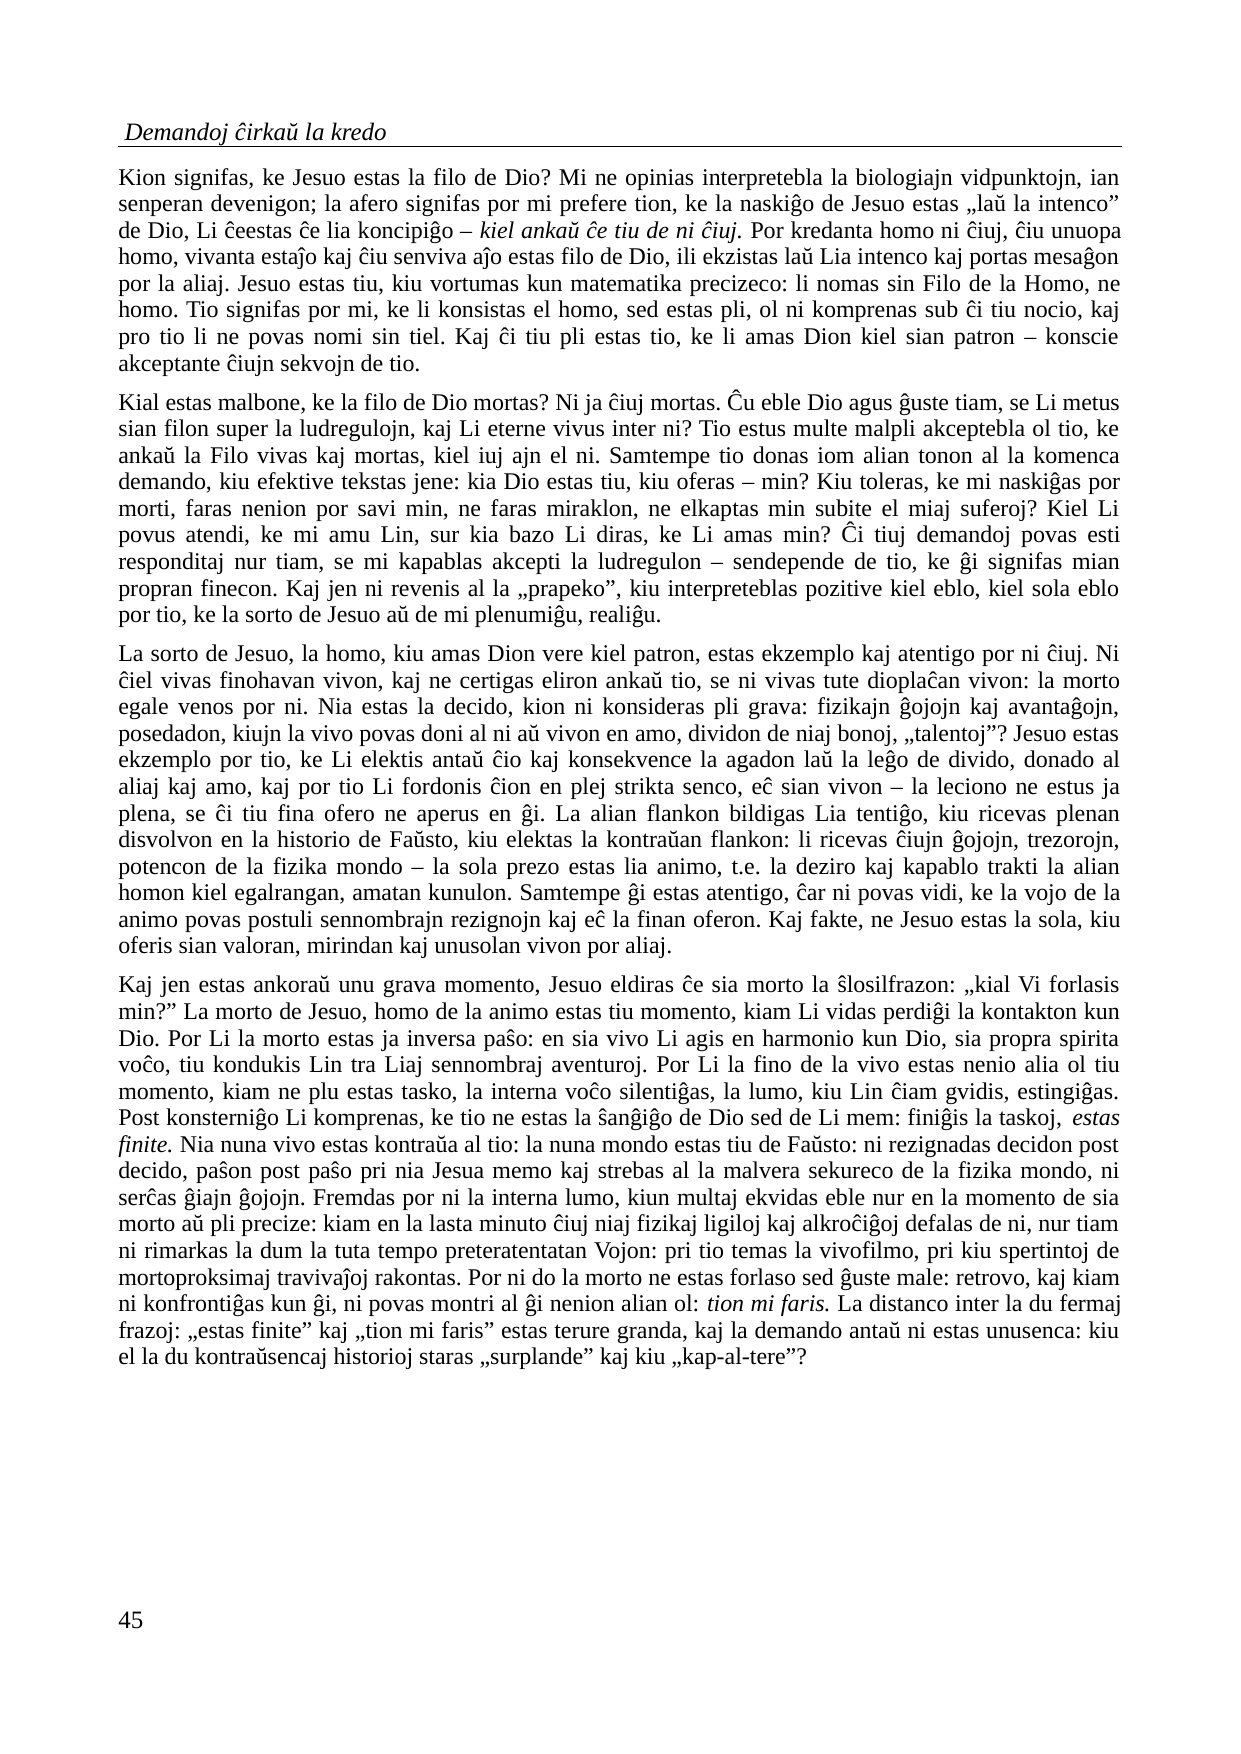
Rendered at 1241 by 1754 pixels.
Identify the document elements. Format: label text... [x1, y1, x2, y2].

text Kion signifas, ke Jesuo estas la filo de Dio? Mi ne opinias interpretebla la biologiajn vidpunktojn, ian senperan devenigon; la afero signifas por mi prefere tion, ke la naskiĝo de Jesuo estas „laŭ la intenco” de Dio, Li ĉeestas ĉe lia koncipiĝo – kiel ankaŭ ĉe tiu de ni ĉiuj. Por kredanta homo ni ĉiuj, ĉiu unuopa homo, vivanta estaĵo kaj ĉiu senviva aĵo estas filo de Dio, ili ekzistas laŭ Lia intenco kaj portas mesaĝon por la aliaj. Jesuo estas tiu, kiu vortumas kun matematika precizeco: li nomas sin Filo de la Homo, ne homo. Tio signifas por mi, ke li konsistas el homo, sed estas pli, ol ni komprenas sub ĉi tiu nocio, kaj pro tio li ne povas nomi sin tiel. Kaj ĉi tiu pli estas tio, ke li amas Dion kiel sian patron – konscie akceptante ĉiujn sekvojn de tio. [118, 164, 1122, 376]
text Kaj jen estas ankoraŭ unu grava momento, Jesuo eldiras ĉe sia morto la ŝlosilfrazon: „kial Vi forlasis min?” La morto de Jesuo, homo de la animo estas tiu momento, kiam Li vidas perdiĝi la kontakton kun Dio. Por Li la morto estas ja inversa paŝo: en sia vivo Li agis en harmonio kun Dio, sia propra spirita voĉo, tiu kondukis Lin tra Liaj sennombraj aventuroj. Por Li la fino de la vivo estas nenio alia ol tiu momento, kiam ne plu estas tasko, la interna voĉo silentiĝas, la lumo, kiu Lin ĉiam gvidis, estingiĝas. Post konsterniĝo Li komprenas, ke tio ne estas la ŝanĝiĝo de Dio sed de Li mem: finiĝis la taskoj, estas finite. Nia nuna vivo estas kontraŭa al tio: la nuna mondo estas tiu de Faŭsto: ni rezignadas decidon post decido, paŝon post paŝo pri nia Jesua memo kaj strebas al la malvera sekureco de la fizika mondo, ni serĉas ĝiajn ĝojojn. Fremdas por ni la interna lumo, kiun multaj ekvidas eble nur en la momento de sia morto aŭ pli precize: kiam en la lasta minuto ĉiuj niaj fizikaj ligiloj kaj alkroĉiĝoj defalas de ni, nur tiam ni rimarkas la dum la tuta tempo preteratentatan Vojon: pri tio temas la vivofilmo, pri kiu spertintoj de mortoproksimaj travivaĵoj rakontas. Por ni do la morto ne estas forlaso sed ĝuste male: retrovo, kaj kiam ni konfrontiĝas kun ĝi, ni povas montri al ĝi nenion alian ol: tion mi faris. La distanco inter la du fermaj frazoj: „estas finite” kaj „tion mi faris” estas terure granda, kaj la demando antaŭ ni estas unusenca: kiu el la du kontraŭsencaj historioj staras „surplande” kaj kiu „kap-al-tere”? [118, 971, 1122, 1370]
text La sorto de Jesuo, la homo, kiu amas Dion vere kiel patron, estas ekzemplo kaj atentigo por ni ĉiuj. Ni ĉiel vivas finohavan vivon, kaj ne certigas eliron ankaŭ tio, se ni vivas tute dioplaĉan vivon: la morto egale venos por ni. Nia estas la decido, kion ni konsideras pli grava: fizikajn ĝojojn kaj avantaĝojn, posedadon, kiujn la vivo povas doni al ni aŭ vivon en amo, dividon de niaj bonoj, „talentoj”? Jesuo estas ekzemplo por tio, ke Li elektis antaŭ ĉio kaj konsekvence la agadon laŭ la leĝo de divido, donado al aliaj kaj amo, kaj por tio Li fordonis ĉion en plej strikta senco, eĉ sian vivon – la leciono ne estus ja plena, se ĉi tiu fina ofero ne aperus en ĝi. La alian flankon bildigas Lia tentiĝo, kiu ricevas plenan disvolvon en la historio de Faŭsto, kiu elektas la kontraŭan flankon: li ricevas ĉiujn ĝojojn, trezorojn, potencon de la fizika mondo – la sola prezo estas lia animo, t.e. la deziro kaj kapablo trakti la alian homon kiel egalrangan, amatan kunulon. Samtempe ĝi estas atentigo, ĉar ni povas vidi, ke la vojo de la animo povas postuli sennombrajn rezignojn kaj eĉ la finan oferon. Kaj fakte, ne Jesuo estas la sola, kiu oferis sian valoran, mirindan kaj unusolan vivon por aliaj. [118, 640, 1122, 959]
text Kial estas malbone, ke la filo de Dio mortas? Ni ja ĉiuj mortas. Ĉu eble Dio agus ĝuste tiam, se Li metus sian filon super la ludregulojn, kaj Li eterne vivus inter ni? Tio estus multe malpli akceptebla ol tio, ke ankaŭ la Filo vivas kaj mortas, kiel iuj ajn el ni. Samtempe tio donas iom alian tonon al la komenca demando, kiu efektive tekstas jene: kia Dio estas tiu, kiu oferas – min? Kiu toleras, ke mi naskiĝas por morti, faras nenion por savi min, ne faras miraklon, ne elkaptas min subite el miaj suferoj? Kiel Li povus atendi, ke mi amu Lin, sur kia bazo Li diras, ke Li amas min? Ĉi tiuj demandoj povas esti responditaj nur tiam, se mi kapablas akcepti la ludregulon – sendepende de tio, ke ĝi signifas mian propran finecon. Kaj jen ni revenis al la „prapeko”, kiu interpreteblas pozitive kiel eblo, kiel sola eblo por tio, ke la sorto de Jesuo aŭ de mi plenumiĝu, realiĝu. [118, 389, 1122, 628]
